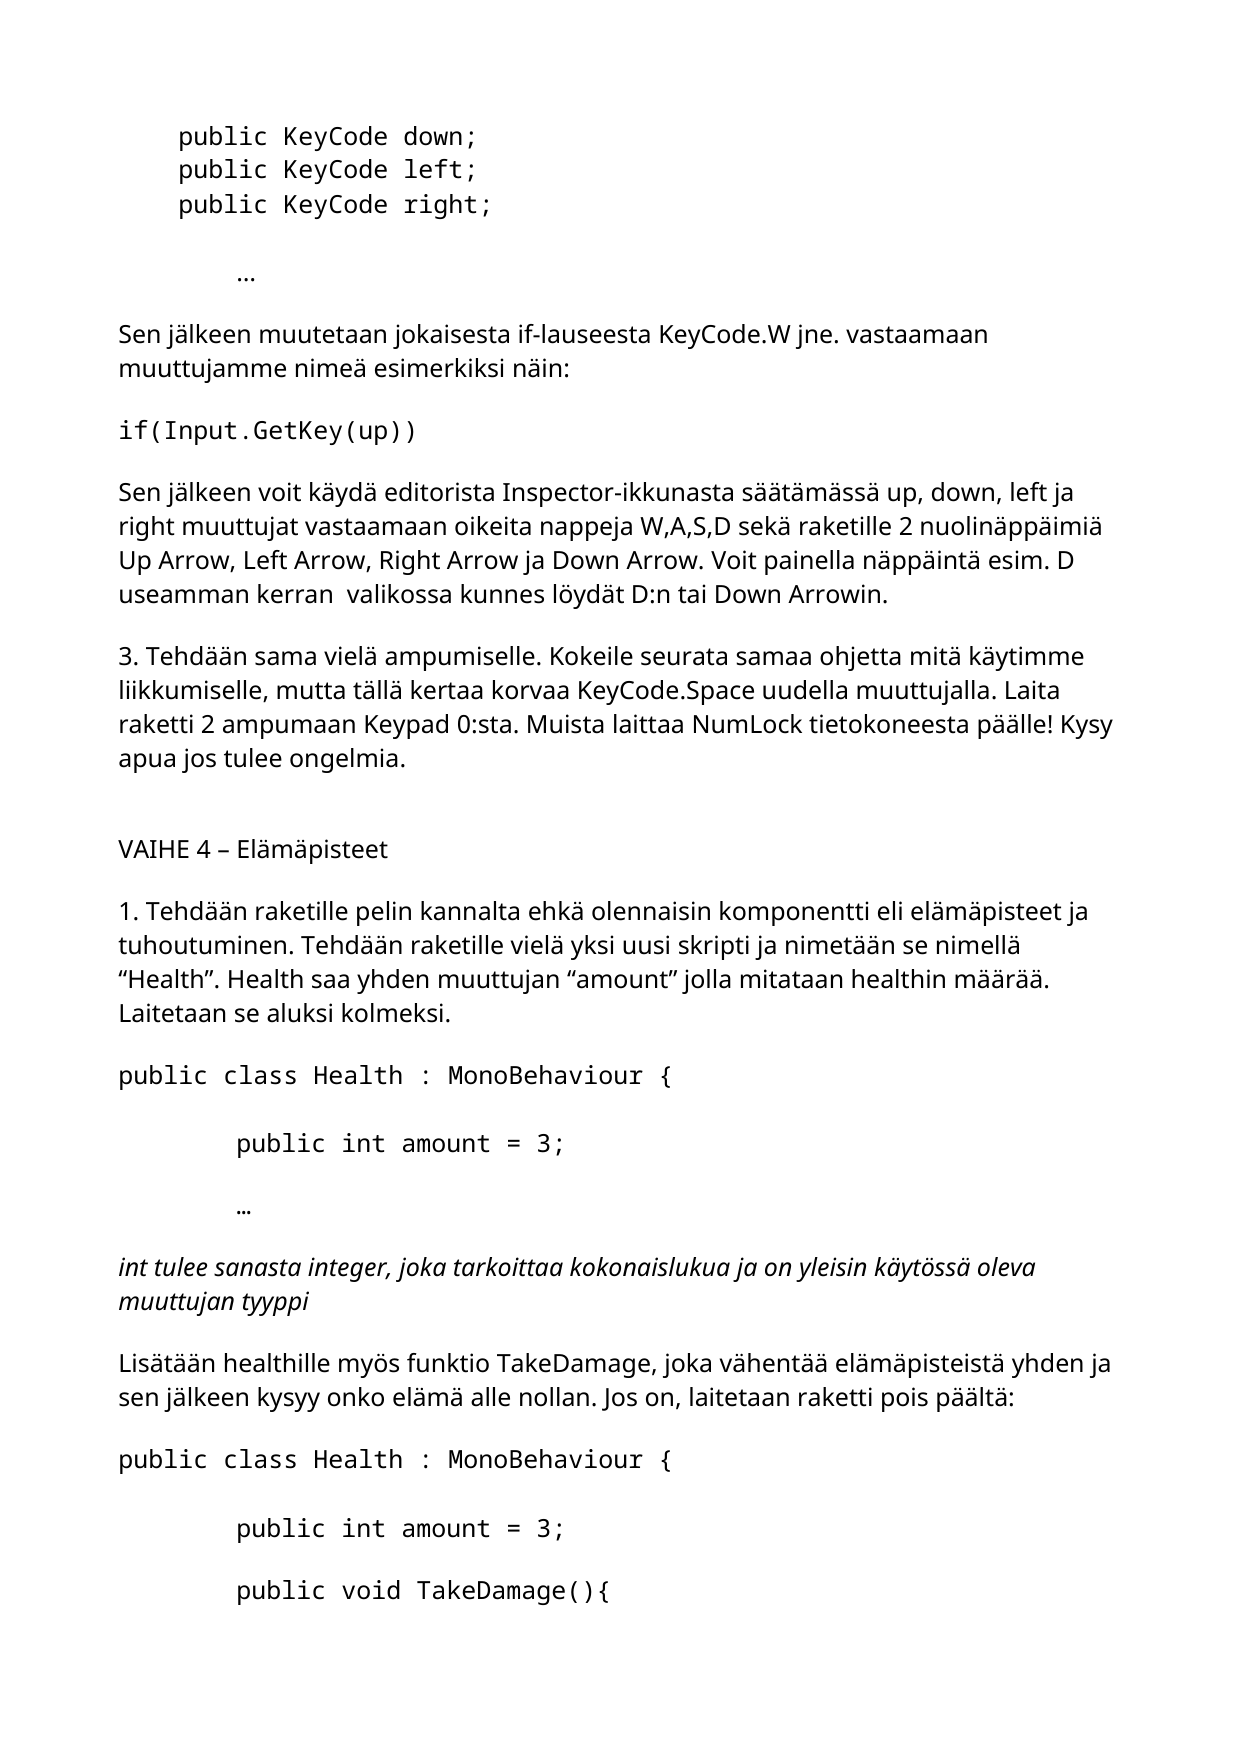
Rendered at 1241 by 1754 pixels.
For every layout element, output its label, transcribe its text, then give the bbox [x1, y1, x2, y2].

text int tulee sanasta integer, joka tarkoittaa kokonaislukua ja on yleisin käytössä oleva muuttujan tyyppi [118, 1250, 1122, 1318]
text 1. Tehdään raketille pelin kannalta ehkä olennaisin komponentti eli elämäpisteet ja tuhoutuminen. Tehdään raketille vielä yksi uusi skripti ja nimetään se nimellä “Health”. Health saa yhden muuttujan “amount” jolla mitataan healthin määrää. Laitetaan se aluksi kolmeksi. [118, 893, 1122, 1029]
text 3. Tehdään sama vielä ampumiselle. Kokeile seurata samaa ohjetta mitä käytimme liikkumiselle, mutta tällä kertaa korvaa KeyCode.Space uudella muuttujalla. Laita raketti 2 ampumaan Keypad 0:sta. Muista laittaa NumLock tietokoneesta päälle! Kysy apua jos tulee ongelmia. [118, 639, 1122, 775]
text if(Input.GetKey(up)) [118, 413, 1122, 447]
text VAIHE 4 – Elämäpisteet [118, 831, 1122, 865]
text public KeyCode left; [118, 152, 1122, 186]
text public KeyCode down; [118, 118, 1122, 152]
text public int amount = 3; [118, 1126, 1122, 1160]
text Sen jälkeen voit käydä editorista Inspector-ikkunasta säätämässä up, down, left ja right muuttujat vastaamaan oikeita nappeja W,A,S,D sekä raketille 2 nuolinäppäimiä Up Arrow, Left Arrow, Right Arrow ja Down Arrow. Voit painella näppäintä esim. D useamman kerran valikossa kunnes löydät D:n tai Down Arrowin. [118, 475, 1122, 611]
text Sen jälkeen muutetaan jokaisesta if-lauseesta KeyCode.W jne. vastaamaan muuttujamme nimeä esimerkiksi näin: [118, 316, 1122, 384]
text … [118, 1188, 1122, 1222]
text public int amount = 3; [118, 1510, 1122, 1544]
text public class Health : MonoBehaviour { [118, 1442, 1122, 1476]
text public KeyCode right; [118, 186, 1122, 220]
text public void TakeDamage(){ [118, 1572, 1122, 1606]
text … [118, 254, 1122, 288]
text public class Health : MonoBehaviour { [118, 1058, 1122, 1092]
text Lisätään healthille myös funktio TakeDamage, joka vähentää elämäpisteistä yhden ja sen jälkeen kysyy onko elämä alle nollan. Jos on, laitetaan raketti pois päältä: [118, 1346, 1122, 1414]
